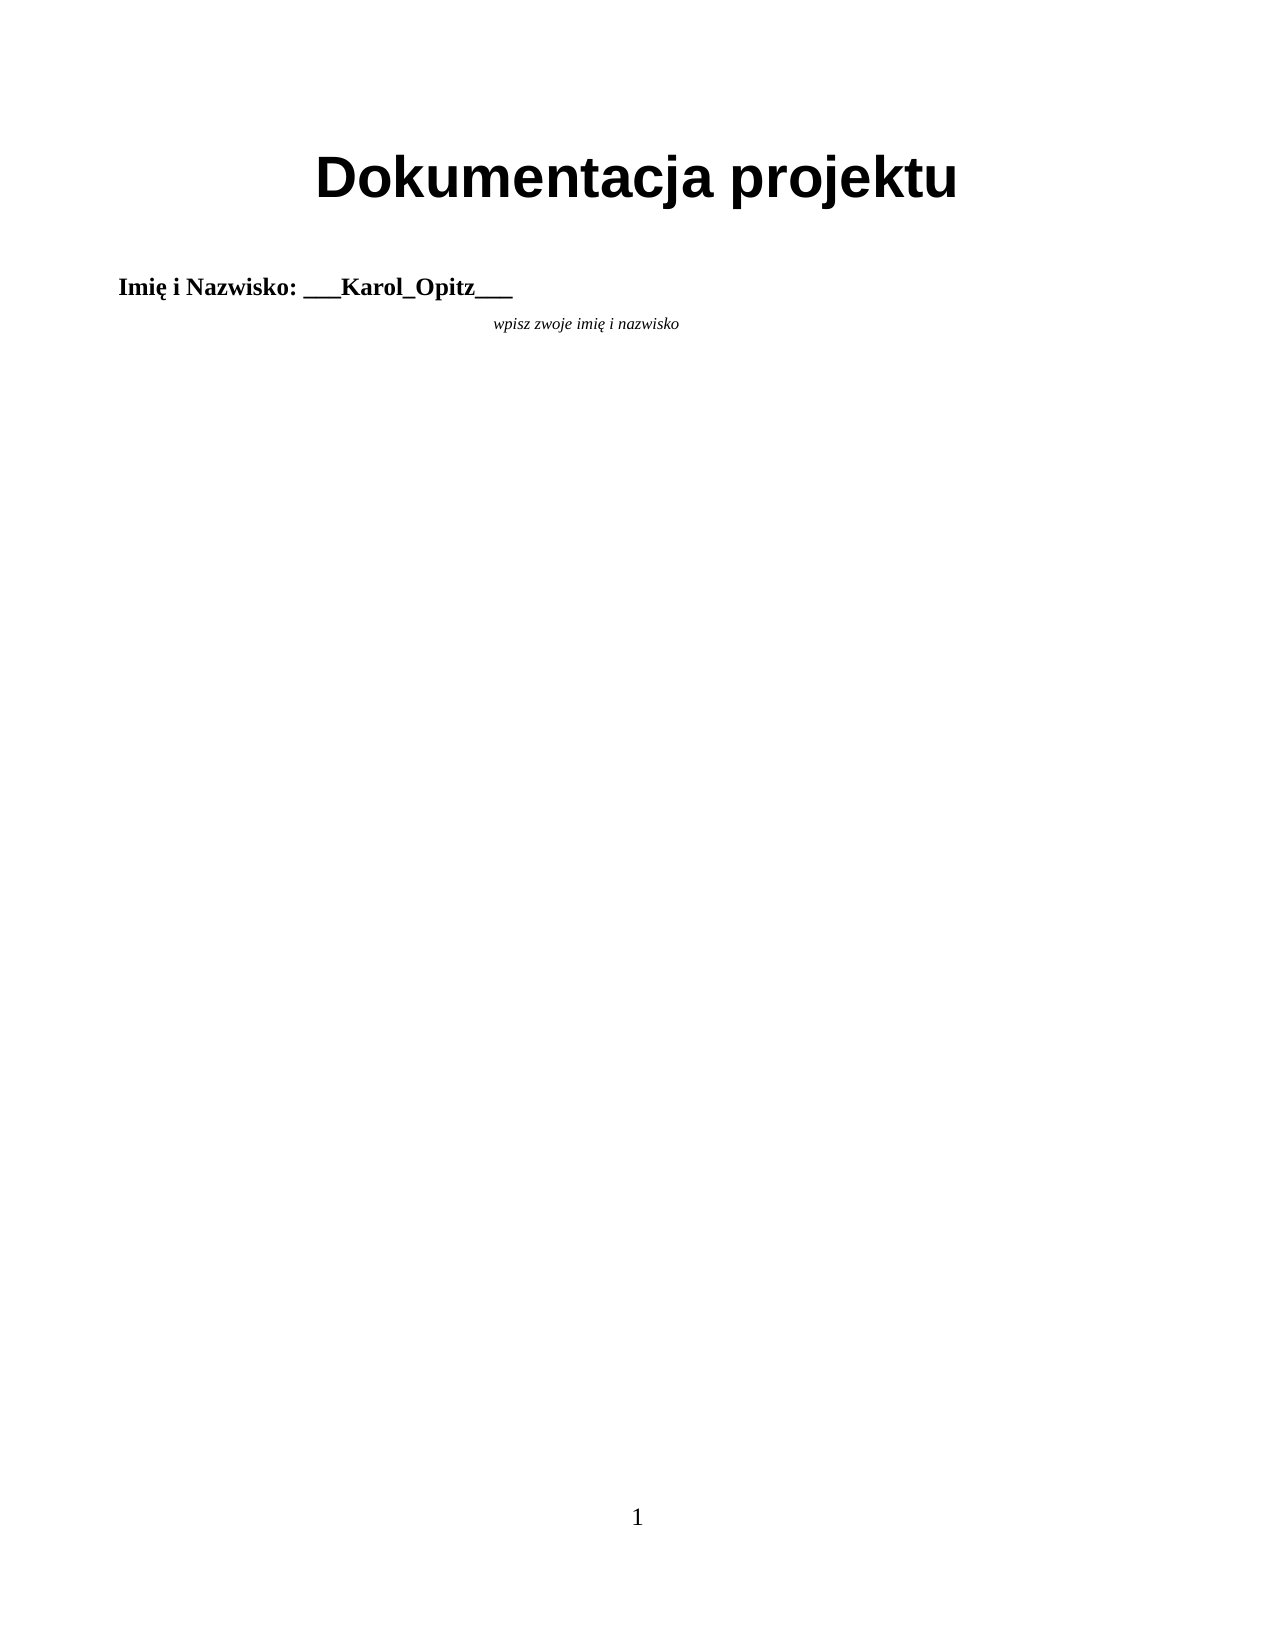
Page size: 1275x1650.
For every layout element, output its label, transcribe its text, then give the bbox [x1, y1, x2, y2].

text Imię i Nazwisko: ___Karol_Opitz___ wpisz zwoje imię i nazwisko [118, 272, 1157, 335]
title Dokumentacja projektu [118, 143, 1157, 210]
